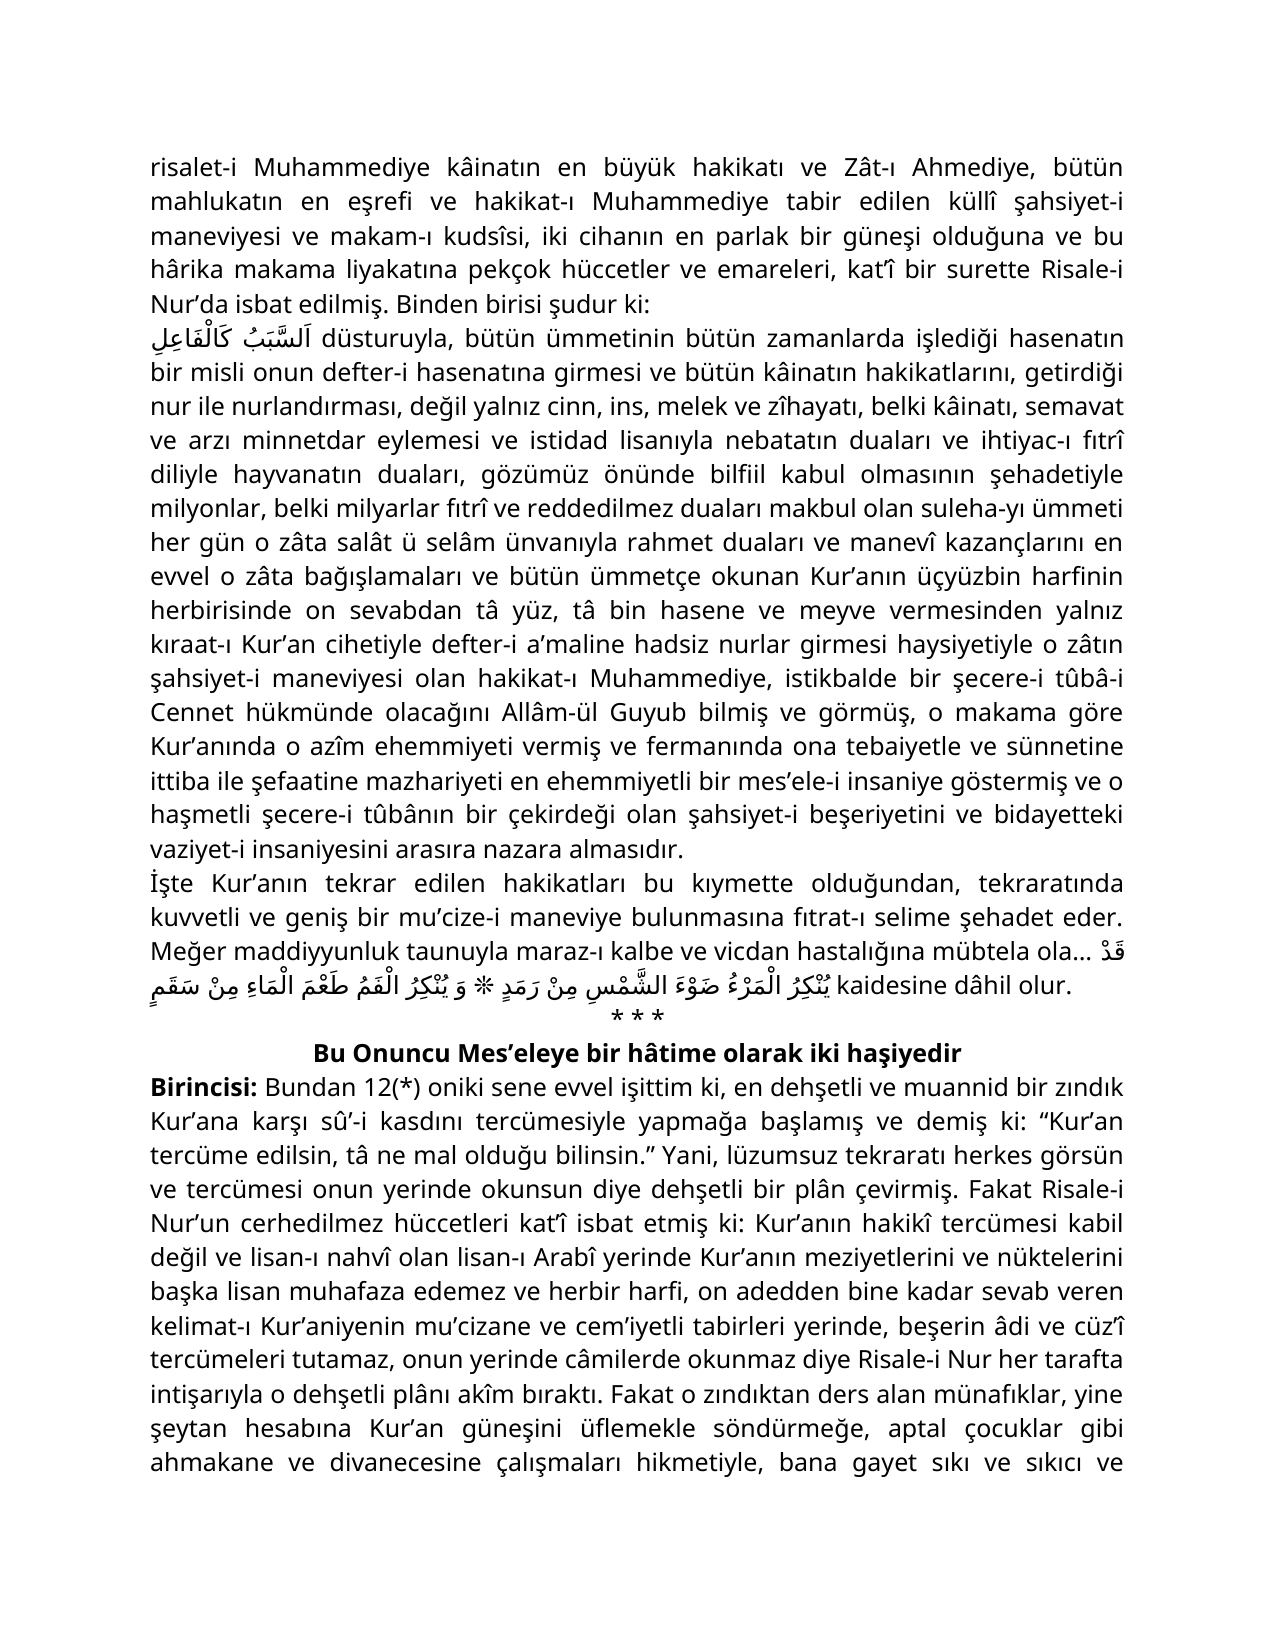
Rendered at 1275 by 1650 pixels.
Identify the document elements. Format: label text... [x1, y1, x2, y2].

text اَلسَّبَبُ كَالْفَاعِلِ düsturuyla, bütün ümmetinin bütün zamanlarda işlediği hasenatın bir misli onun defter-i hasenatına girmesi ve bütün kâinatın hakikatlarını, getirdiği nur ile nurlandırması, değil yalnız cinn, ins, melek ve zîhayatı, belki kâinatı, semavat ve arzı minnetdar eylemesi ve istidad lisanıyla nebatatın duaları ve ihtiyac-ı fıtrî diliyle hayvanatın duaları, gözümüz önünde bilfiil kabul olmasının şehadetiyle milyonlar, belki milyarlar fıtrî ve reddedilmez duaları makbul olan suleha-yı ümmeti her gün o zâta salât ü selâm ünvanıyla rahmet duaları ve manevî kazançlarını en evvel o zâta bağışlamaları ve bütün ümmetçe okunan Kur’anın üçyüzbin harfinin herbirisinde on sevabdan tâ yüz, tâ bin hasene ve meyve vermesinden yalnız kıraat-ı Kur’an cihetiyle defter-i a’maline hadsiz nurlar girmesi haysiyetiyle o zâtın şahsiyet-i maneviyesi olan hakikat-ı Muhammediye, istikbalde bir şecere-i tûbâ-i Cennet hükmünde olacağını Allâm-ül Guyub bilmiş ve görmüş, o makama göre Kur’anında o azîm ehemmiyeti vermiş ve fermanında ona tebaiyetle ve sünnetine ittiba ile şefaatine mazhariyeti en ehemmiyetli bir mes’ele-i insaniye göstermiş ve o haşmetli şecere-i tûbânın bir çekirdeği olan şahsiyet-i beşeriyetini ve bidayetteki vaziyet-i insaniyesini arasıra nazara almasıdır. [150, 320, 1125, 865]
text * * * [150, 1002, 1125, 1036]
text Birincisi: Bundan 12(*) oniki sene evvel işittim ki, en dehşetli ve muannid bir zındık Kur’ana karşı sû’-i kasdını tercümesiyle yapmağa başlamış ve demiş ki: “Kur’an tercüme edilsin, tâ ne mal olduğu bilinsin.” Yani, lüzumsuz tekraratı herkes görsün ve tercümesi onun yerinde okunsun diye dehşetli bir plân çevirmiş. Fakat Risale-i Nur’un cerhedilmez hüccetleri kat’î isbat etmiş ki: Kur’anın hakikî tercümesi kabil değil ve lisan-ı nahvî olan lisan-ı Arabî yerinde Kur’anın meziyetlerini ve nüktelerini başka lisan muhafaza edemez ve herbir harfi, on adedden bine kadar sevab veren kelimat-ı Kur’aniyenin mu’cizane ve cem’iyetli tabirleri yerinde, beşerin âdi ve cüz’î tercümeleri tutamaz, onun yerinde câmilerde okunmaz diye Risale-i Nur her tarafta intişarıyla o dehşetli plânı akîm bıraktı. Fakat o zındıktan ders alan münafıklar, yine şeytan hesabına Kur’an güneşini üflemekle söndürmeğe, aptal çocuklar gibi ahmakane ve divanecesine çalışmaları hikmetiyle, bana gayet sıkı ve sıkıcı ve [150, 1070, 1125, 1478]
text risalet-i Muhammediye kâinatın en büyük hakikatı ve Zât-ı Ahmediye, bütün mahlukatın en eşrefi ve hakikat-ı Muhammediye tabir edilen küllî şahsiyet-i maneviyesi ve makam-ı kudsîsi, iki cihanın en parlak bir güneşi olduğuna ve bu hârika makama liyakatına pekçok hüccetler ve emareleri, kat’î bir surette Risale-i Nur’da isbat edilmiş. Binden birisi şudur ki: [150, 150, 1125, 320]
subtitle Bu Onuncu Mes’eleye bir hâtime olarak iki haşiyedir [150, 1036, 1125, 1070]
text İşte Kur’anın tekrar edilen hakikatları bu kıymette olduğundan, tekraratında kuvvetli ve geniş bir mu’cize-i maneviye bulunmasına fıtrat-ı selime şehadet eder. Meğer maddiyyunluk taunuyla maraz-ı kalbe ve vicdan hastalığına mübtela ola… قَدْ يُنْكِرُ الْمَرْءُ ضَوْءَ الشَّمْسِ مِنْ رَمَدٍ ❊ وَ يُنْكِرُ الْفَمُ طَعْمَ الْمَاءِ مِنْ سَقَمٍ kaidesine dâhil olur. [150, 865, 1125, 1002]
